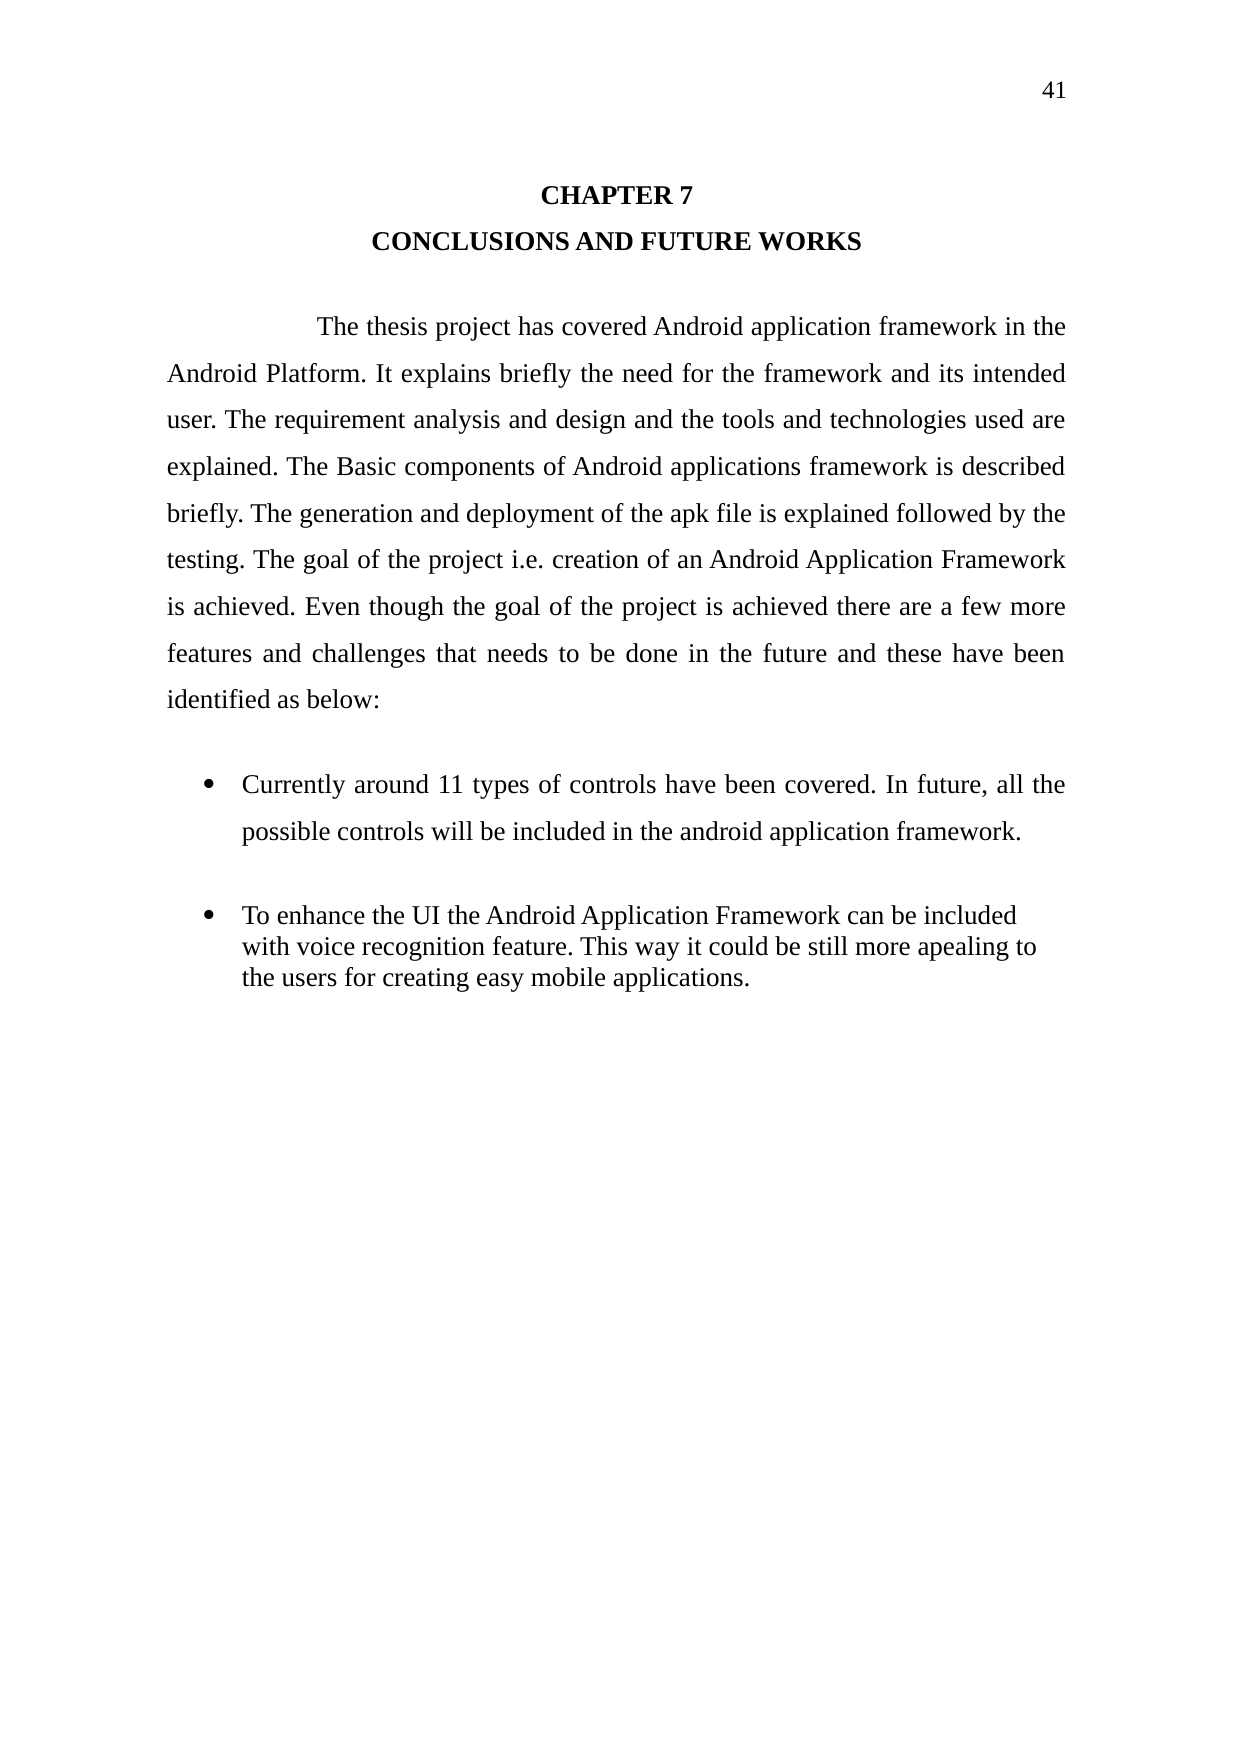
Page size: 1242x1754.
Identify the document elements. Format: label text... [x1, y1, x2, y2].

list To enhance the UI the Android Application Framework can be included with voice recognition feature. This way it could be still more apealing to the users for creating easy mobile applications. [204, 899, 1067, 992]
text CHAPTER 7 [167, 179, 1067, 210]
list Currently around 11 types of controls have been covered. In future, all the possible controls will be included in the android application framework. [204, 768, 1067, 846]
text CONCLUSIONS AND FUTURE WORKS [167, 225, 1067, 257]
text The thesis project has covered Android application framework in the Android Platform. It explains briefly the need for the framework and its intended user. The requirement analysis and design and the tools and technologies used are explained. The Basic components of Android applications framework is described briefly. The generation and deployment of the apk file is explained followed by the testing. The goal of the project i.e. creation of an Android Application Framework is achieved. Even though the goal of the project is achieved there are a few more features and challenges that needs to be done in the future and these have been identified as below: [167, 310, 1067, 715]
